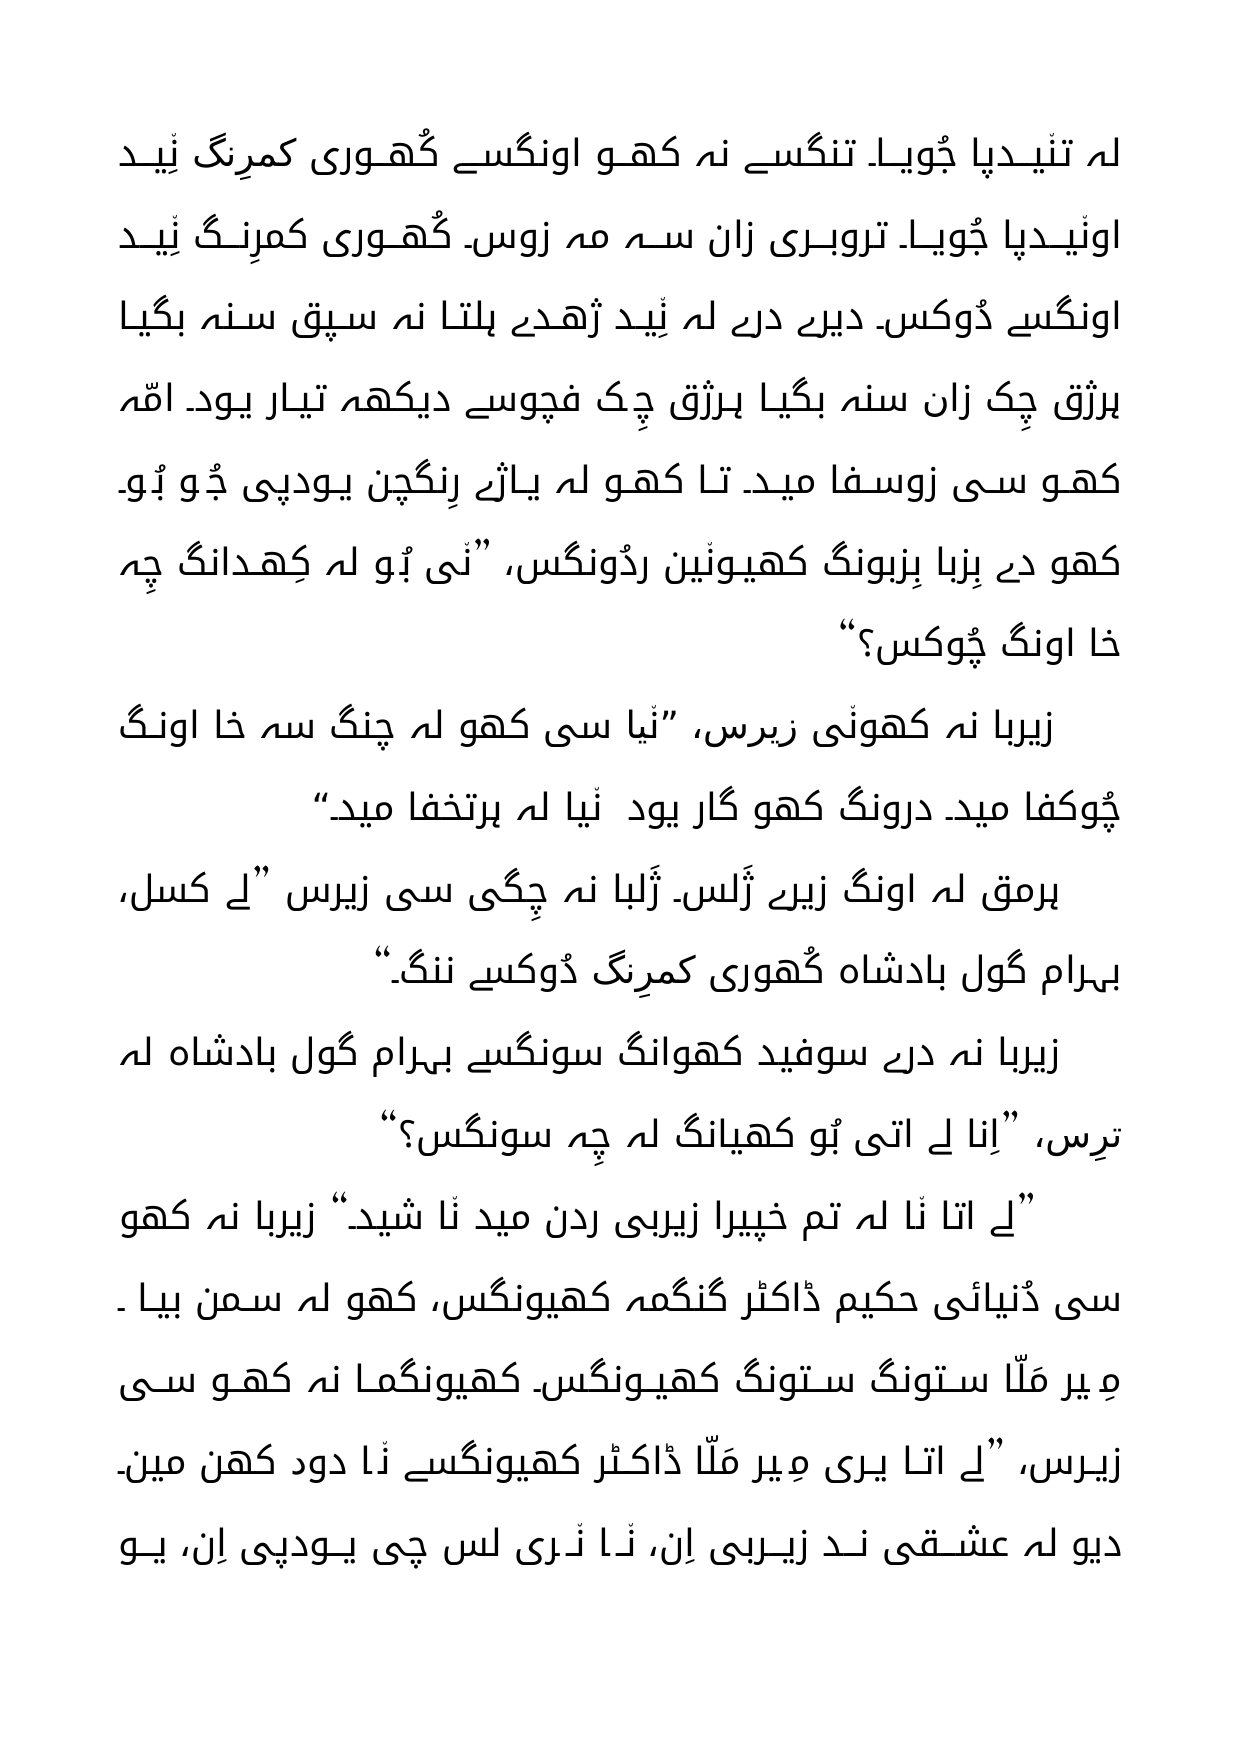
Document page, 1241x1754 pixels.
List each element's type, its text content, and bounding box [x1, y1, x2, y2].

text زیربا نہ درے سوفید کھوانگ سونگسے بہرام گول بادشاہ لہ ترِس، ”اِنا لے اتی بُو کھیانگ لہ چِہ سونگس؟“ [118, 1018, 1122, 1171]
text زیربا نہ کھون٘ی زیرس، ”ن٘یا سی کھو لہ چنگ سہ خا اونگ چُوکفا مید۔ درونگ کھو گار یود ن٘یا لہ ہرتخفا مید۔“ [118, 691, 1122, 843]
text ”لے اتا ن٘ا لہ تم خپیرا زیربی ردن مید ن٘ا شید۔“ زیربا نہ کھو سی دُنیائی حکیم ڈاکٹر گنگمہ کھیونگس، کھو لہ سمن بیا ۔ مِیر مَلّا ستونگ ستونگ کھیونگس۔ کھیونگما نہ کھو سی زیرس، ”لے اتا یری مِیر مَلّا ڈاکٹر کھیونگسے ن٘ا دود کھن مین۔ دیو لہ عشقی ند زیربی اِن، ن٘ا ن٘ری لس چی یودپی اِن، یو [118, 1181, 1122, 1579]
text لہ تن٘یدپا جُویا۔ تنگسے نہ کھو اونگسے کُھوری کمرِنگ نِ٘ید اون٘یدپا جُویا۔ تروبری زان سہ مہ زوس۔ کُھوری کمرِنگ نِ٘ید اونگسے دُوکس۔ دیرے درے لہ نِ٘ید ژھدے ہلتا نہ سپق سنہ بگیا ہرژق چِک زان سنہ بگیا ہرژق چِک فچوسے دیکھہ تیار یود۔ امّہ کھو سی زوسفا مید۔ تا کھو لہ یاژے رِنگچن یودپی جُو بُو۔ کھو دے بِزبا بِزبونگ کھیون٘ین ردُونگس، ”ن٘ی بُو لہ کِھدانگ چِہ خا اونگ چُوکس؟“ [118, 118, 1122, 680]
text ہرمق لہ اونگ زیرے ژَلس۔ ژَلبا نہ چِگی سی زیرس ”لے کسل، بہرام گول بادشاہ کُھوری کمرِنگ دُوکسے ننگ۔“ [118, 854, 1122, 1007]
